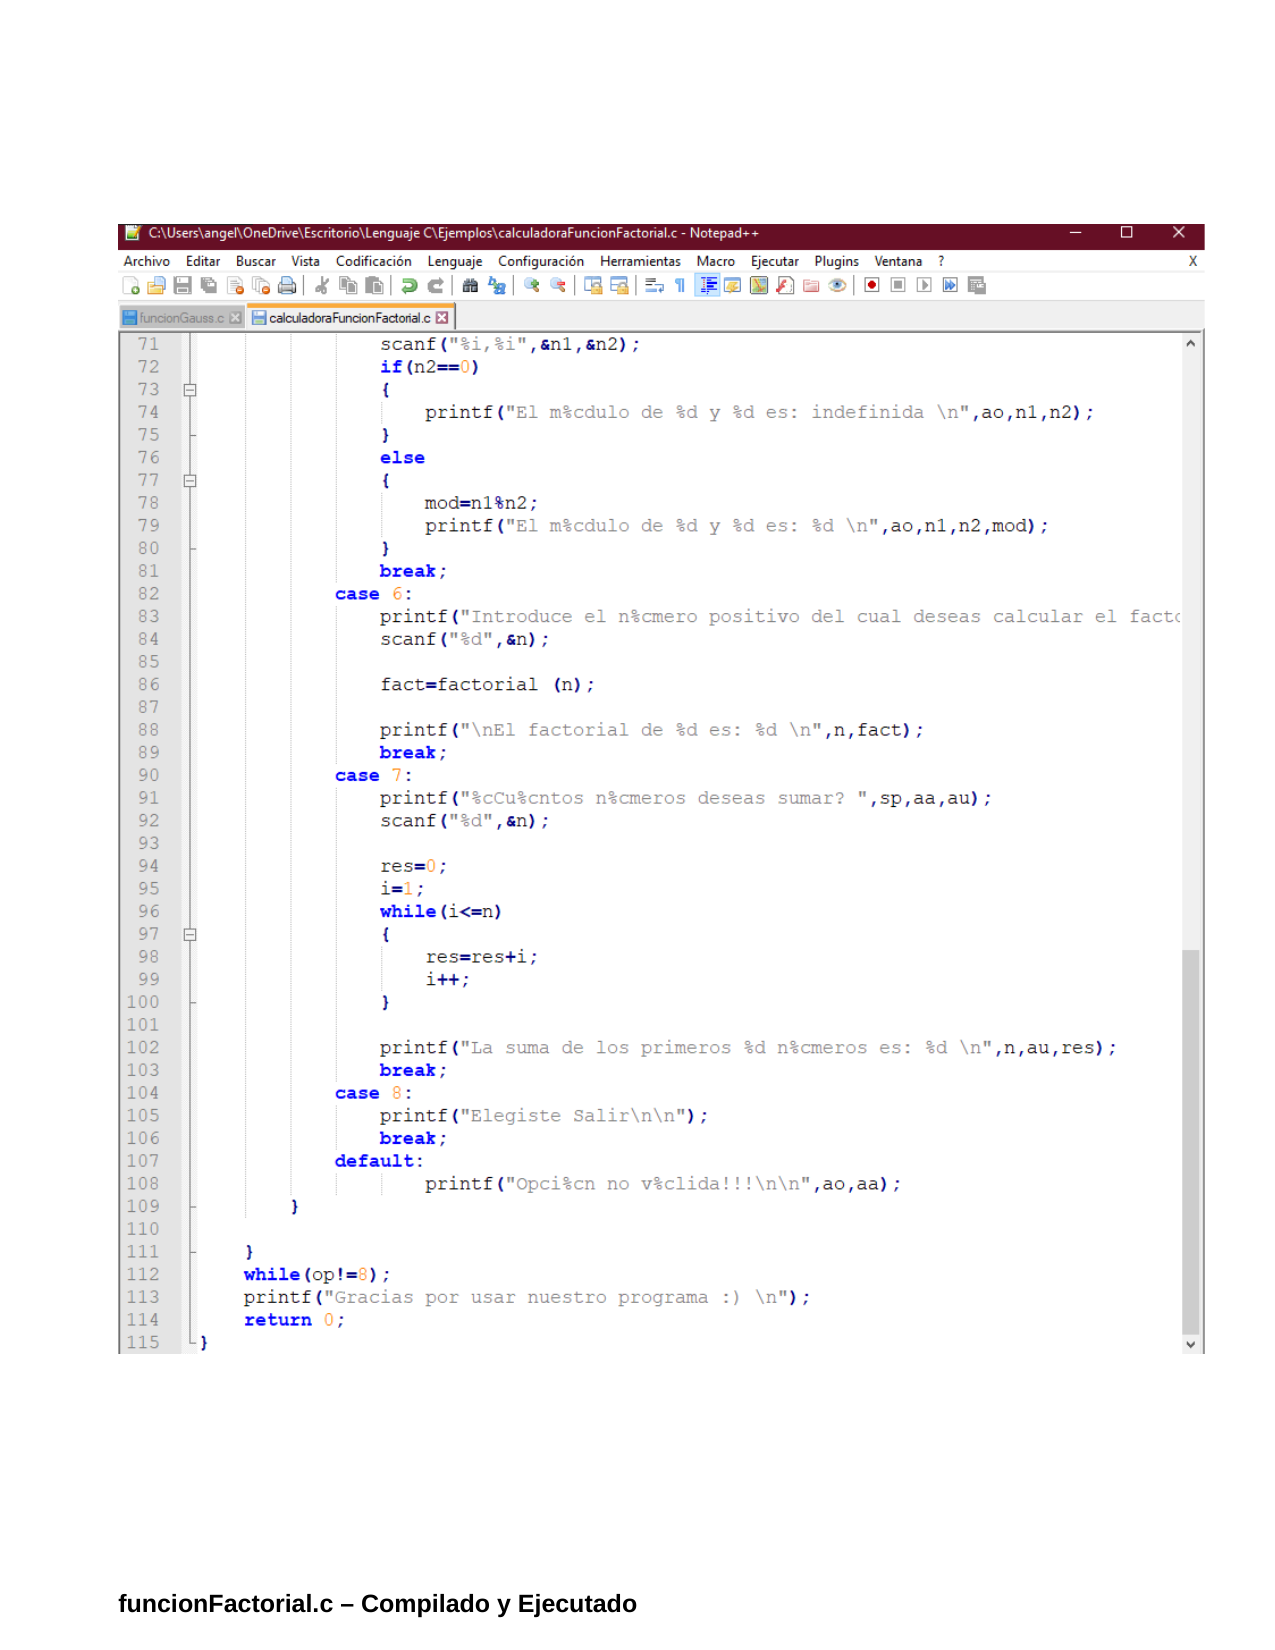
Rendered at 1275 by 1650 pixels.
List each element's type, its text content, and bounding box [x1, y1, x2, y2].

text funcionFactorial.c – Compilado y Ejecutado [118, 1589, 1205, 1618]
